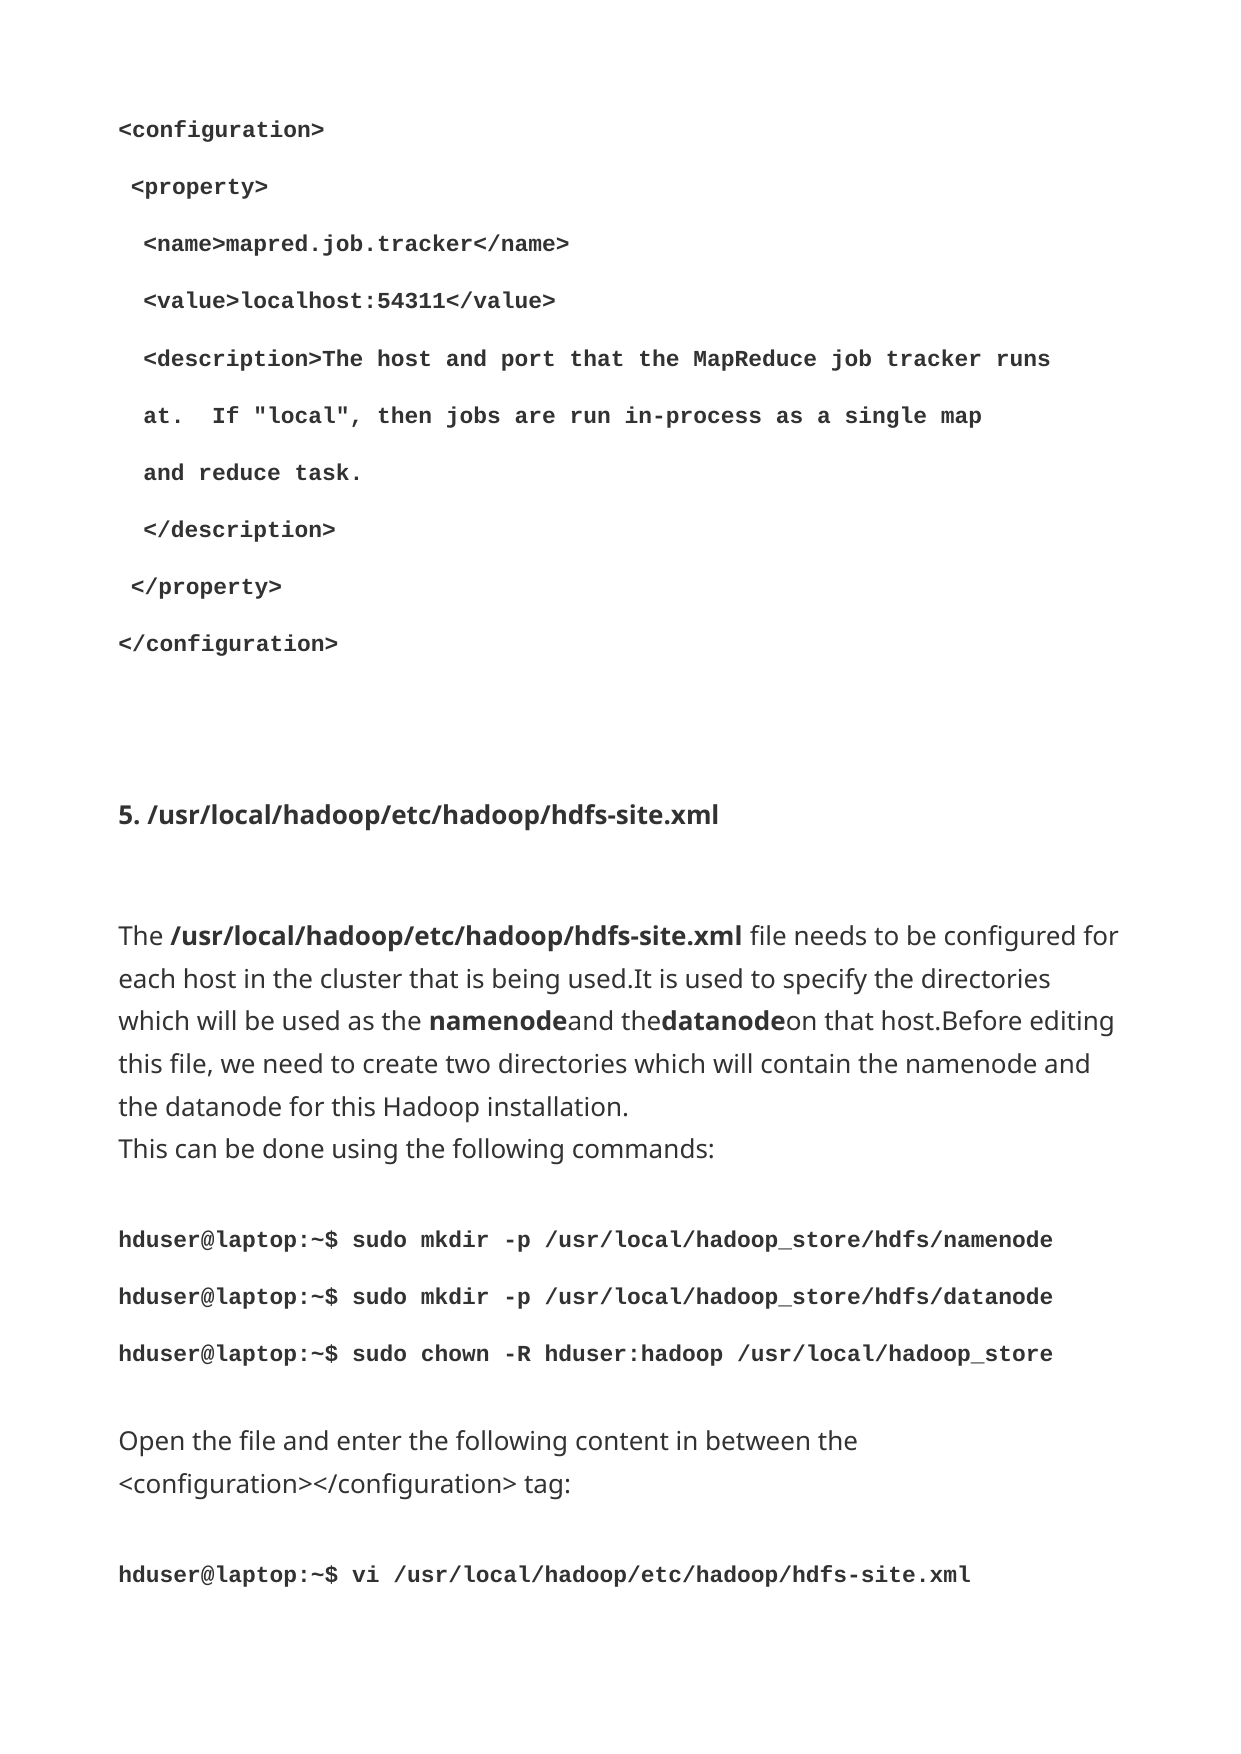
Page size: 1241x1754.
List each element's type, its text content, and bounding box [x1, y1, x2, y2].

text The /usr/local/hadoop/etc/hadoop/hdfs-site.xml file needs to be configured for each host in the cluster that is being used.It is used to specify the directories which will be used as the namenodeand thedatanodeon that host.Before editing this file, we need to create two directories which will contain the namenode and the datanode for this Hadoop installation. This can be done using the following commands: [118, 918, 1122, 1166]
text hduser@laptop:~$ sudo mkdir -p /usr/local/hadoop_store/hdfs/datanode [118, 1285, 1122, 1311]
text and reduce task. [118, 461, 1122, 487]
text hduser@laptop:~$ vi /usr/local/hadoop/etc/hadoop/hdfs-site.xml [118, 1563, 1122, 1589]
text </property> [118, 576, 1122, 602]
text 5. /usr/local/hadoop/etc/hadoop/hdfs-site.xml [118, 797, 1122, 832]
text <configuration> [118, 118, 1122, 144]
text at. If "local", then jobs are run in-process as a single map [118, 404, 1122, 430]
text <description>The host and port that the MapReduce job tracker runs [118, 347, 1122, 373]
text </description> [118, 518, 1122, 544]
text hduser@laptop:~$ sudo chown -R hduser:hadoop /usr/local/hadoop_store [118, 1342, 1122, 1368]
text hduser@laptop:~$ sudo mkdir -p /usr/local/hadoop_store/hdfs/namenode [118, 1228, 1122, 1254]
text <value>localhost:54311</value> [118, 290, 1122, 316]
text Open the file and enter the following content in between the <configuration></configuration> tag: [118, 1423, 1122, 1501]
text <property> [118, 175, 1122, 201]
text </configuration> [118, 633, 1122, 659]
text <name>mapred.job.tracker</name> [118, 232, 1122, 258]
